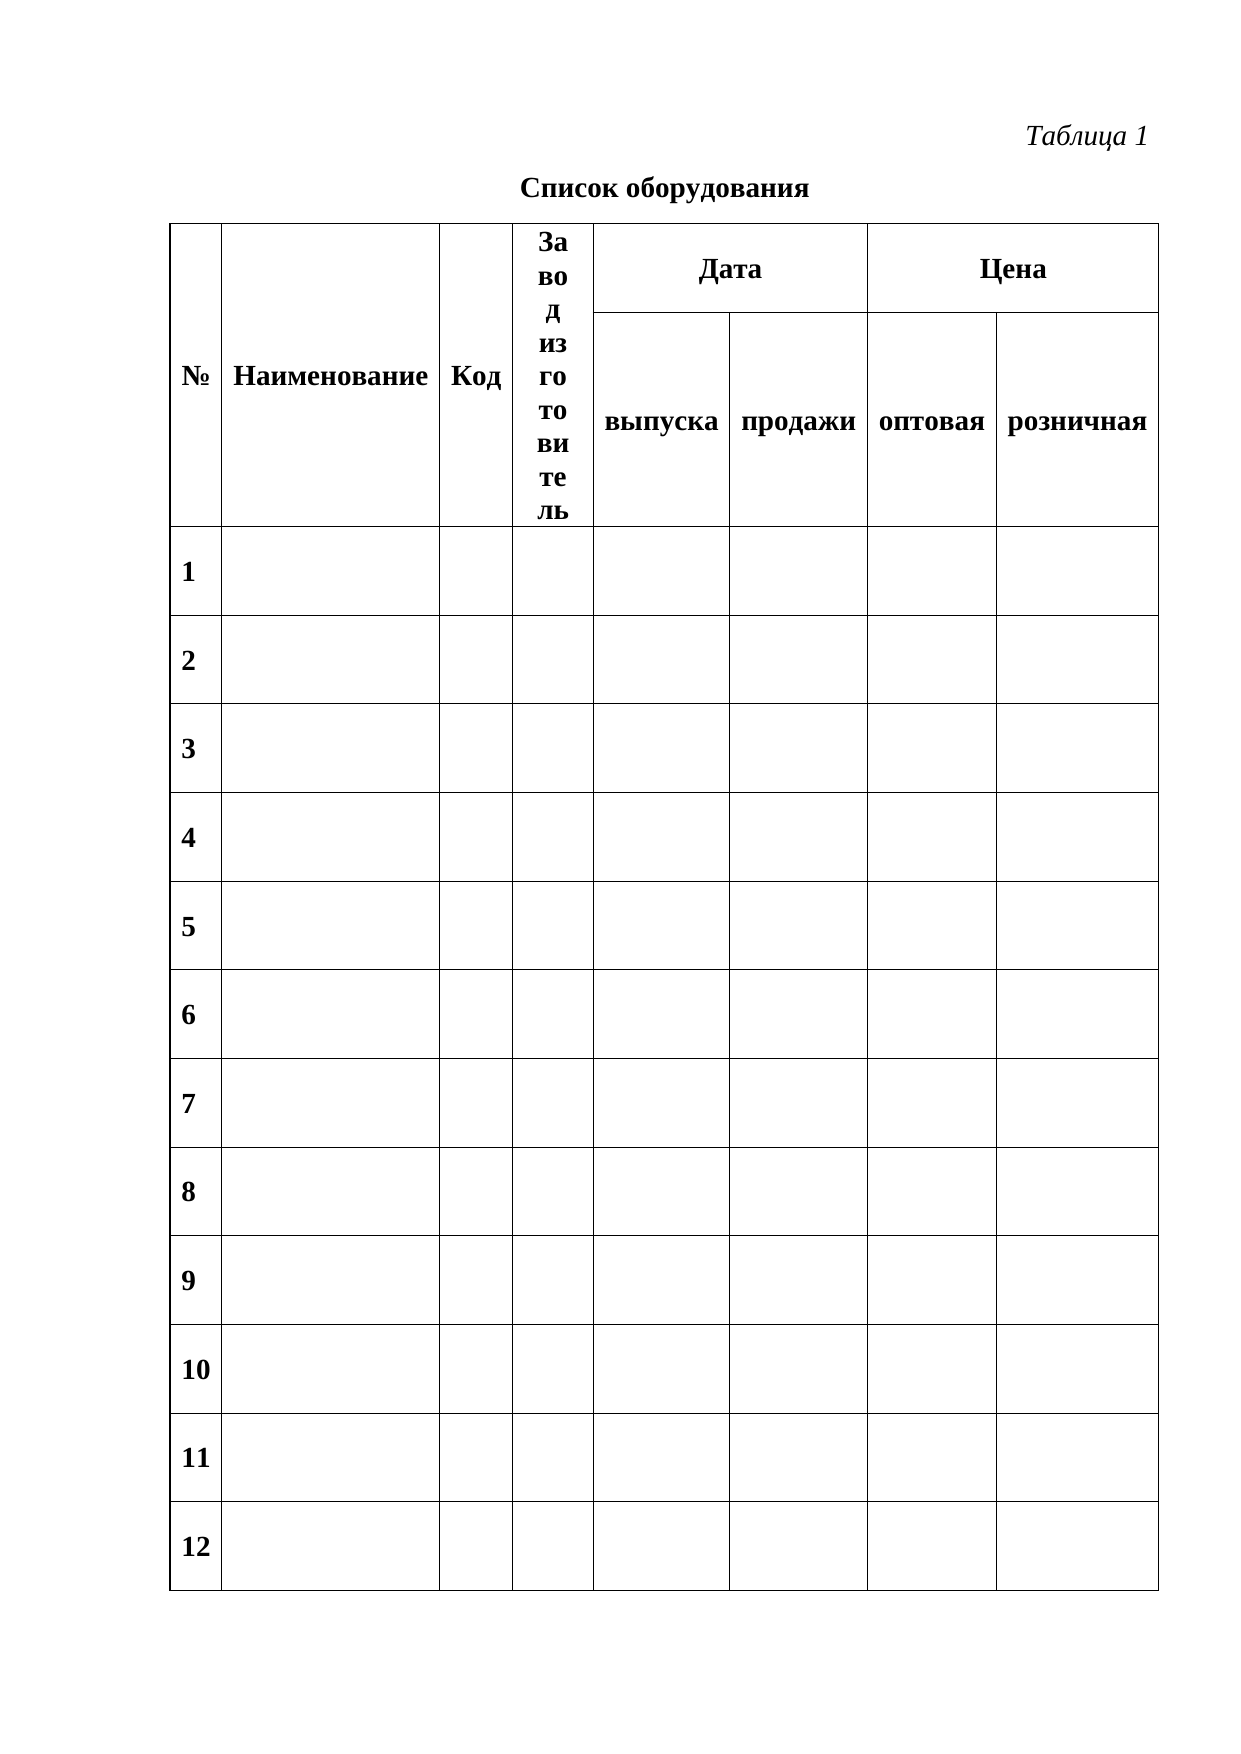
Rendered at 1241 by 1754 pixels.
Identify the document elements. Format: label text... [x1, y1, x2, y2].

table_cell [513, 1236, 593, 1324]
table_cell [594, 616, 729, 703]
table_cell [868, 793, 996, 881]
table_cell 10 [171, 1325, 221, 1412]
table_header Цена [868, 224, 1158, 312]
text Список оборудования [177, 171, 1152, 204]
table_cell 2 [171, 616, 221, 703]
table_cell [222, 527, 439, 615]
table_cell [868, 1414, 996, 1501]
table_cell [513, 1502, 593, 1590]
table_cell [730, 1414, 867, 1501]
table_header Код [440, 224, 512, 526]
table_cell [868, 527, 996, 615]
table_cell [594, 1236, 729, 1324]
table_cell [222, 1148, 439, 1235]
table_cell [730, 882, 867, 969]
table_cell [440, 1148, 512, 1235]
table_cell [222, 793, 439, 881]
table_cell 6 [171, 970, 221, 1058]
table_cell 8 [171, 1148, 221, 1235]
text Таблица 1 [177, 118, 1152, 152]
table_cell [222, 704, 439, 792]
table_cell [868, 1059, 996, 1147]
table_cell [440, 1059, 512, 1147]
table_cell [868, 970, 996, 1058]
table_cell розничная [997, 313, 1158, 526]
table_cell 12 [171, 1502, 221, 1590]
table_cell 11 [171, 1414, 221, 1501]
table_cell [997, 527, 1158, 615]
table_cell [594, 527, 729, 615]
table_cell [868, 1502, 996, 1590]
table_cell [730, 1502, 867, 1590]
table_cell [997, 970, 1158, 1058]
table_cell оптовая [868, 313, 996, 526]
table_cell [997, 1059, 1158, 1147]
table_cell [222, 1059, 439, 1147]
table_cell 5 [171, 882, 221, 969]
table_cell [513, 793, 593, 881]
table_cell [513, 1059, 593, 1147]
table_cell [440, 970, 512, 1058]
table_cell [997, 1325, 1158, 1412]
table_cell [730, 1059, 867, 1147]
table_cell [730, 1148, 867, 1235]
table_header Завод изготовитель [513, 224, 593, 526]
table_cell [997, 793, 1158, 881]
table_cell [513, 616, 593, 703]
table_cell 4 [171, 793, 221, 881]
table_cell [594, 704, 729, 792]
table_cell [222, 970, 439, 1058]
table_cell [594, 1059, 729, 1147]
table_header Наименование [222, 224, 439, 526]
table_cell [513, 1414, 593, 1501]
table_cell [594, 970, 729, 1058]
table_cell [868, 616, 996, 703]
table_cell [997, 1148, 1158, 1235]
table_cell [440, 1414, 512, 1501]
table_cell [868, 704, 996, 792]
table_cell [513, 1325, 593, 1412]
table_cell [730, 704, 867, 792]
table_cell [594, 882, 729, 969]
table_cell [440, 1502, 512, 1590]
table_cell 1 [171, 527, 221, 615]
table_cell 7 [171, 1059, 221, 1147]
table_cell [594, 1414, 729, 1501]
table_cell [513, 1148, 593, 1235]
table_cell [222, 1414, 439, 1501]
table_cell [868, 1325, 996, 1412]
table_cell 9 [171, 1236, 221, 1324]
table_cell [513, 882, 593, 969]
table_cell [222, 1325, 439, 1412]
table_cell [730, 616, 867, 703]
table_cell [997, 1236, 1158, 1324]
table_cell [730, 1325, 867, 1412]
table_cell [440, 616, 512, 703]
table_cell [868, 1148, 996, 1235]
table_cell [222, 882, 439, 969]
table_cell [440, 882, 512, 969]
table_cell [222, 1236, 439, 1324]
table_cell [513, 970, 593, 1058]
table_cell [594, 1148, 729, 1235]
table_cell [594, 1325, 729, 1412]
table_cell [440, 1325, 512, 1412]
table_cell [440, 527, 512, 615]
table_cell [997, 704, 1158, 792]
table_cell [513, 527, 593, 615]
table_cell выпуска [594, 313, 729, 526]
table_cell [730, 970, 867, 1058]
table_header № [171, 224, 221, 526]
table_cell [440, 704, 512, 792]
table_cell [730, 527, 867, 615]
table_cell [730, 1236, 867, 1324]
table_cell продажи [730, 313, 867, 526]
table_cell [513, 704, 593, 792]
table_cell [594, 793, 729, 881]
table_cell [997, 882, 1158, 969]
table_cell [997, 616, 1158, 703]
table_cell [594, 1502, 729, 1590]
table_header Дата [594, 224, 867, 312]
table_cell [997, 1502, 1158, 1590]
table_cell [222, 1502, 439, 1590]
table_cell [222, 616, 439, 703]
table_cell [440, 793, 512, 881]
table_cell 3 [171, 704, 221, 792]
table_cell [868, 882, 996, 969]
table_cell [730, 793, 867, 881]
table_cell [440, 1236, 512, 1324]
table_cell [868, 1236, 996, 1324]
table_cell [997, 1414, 1158, 1501]
